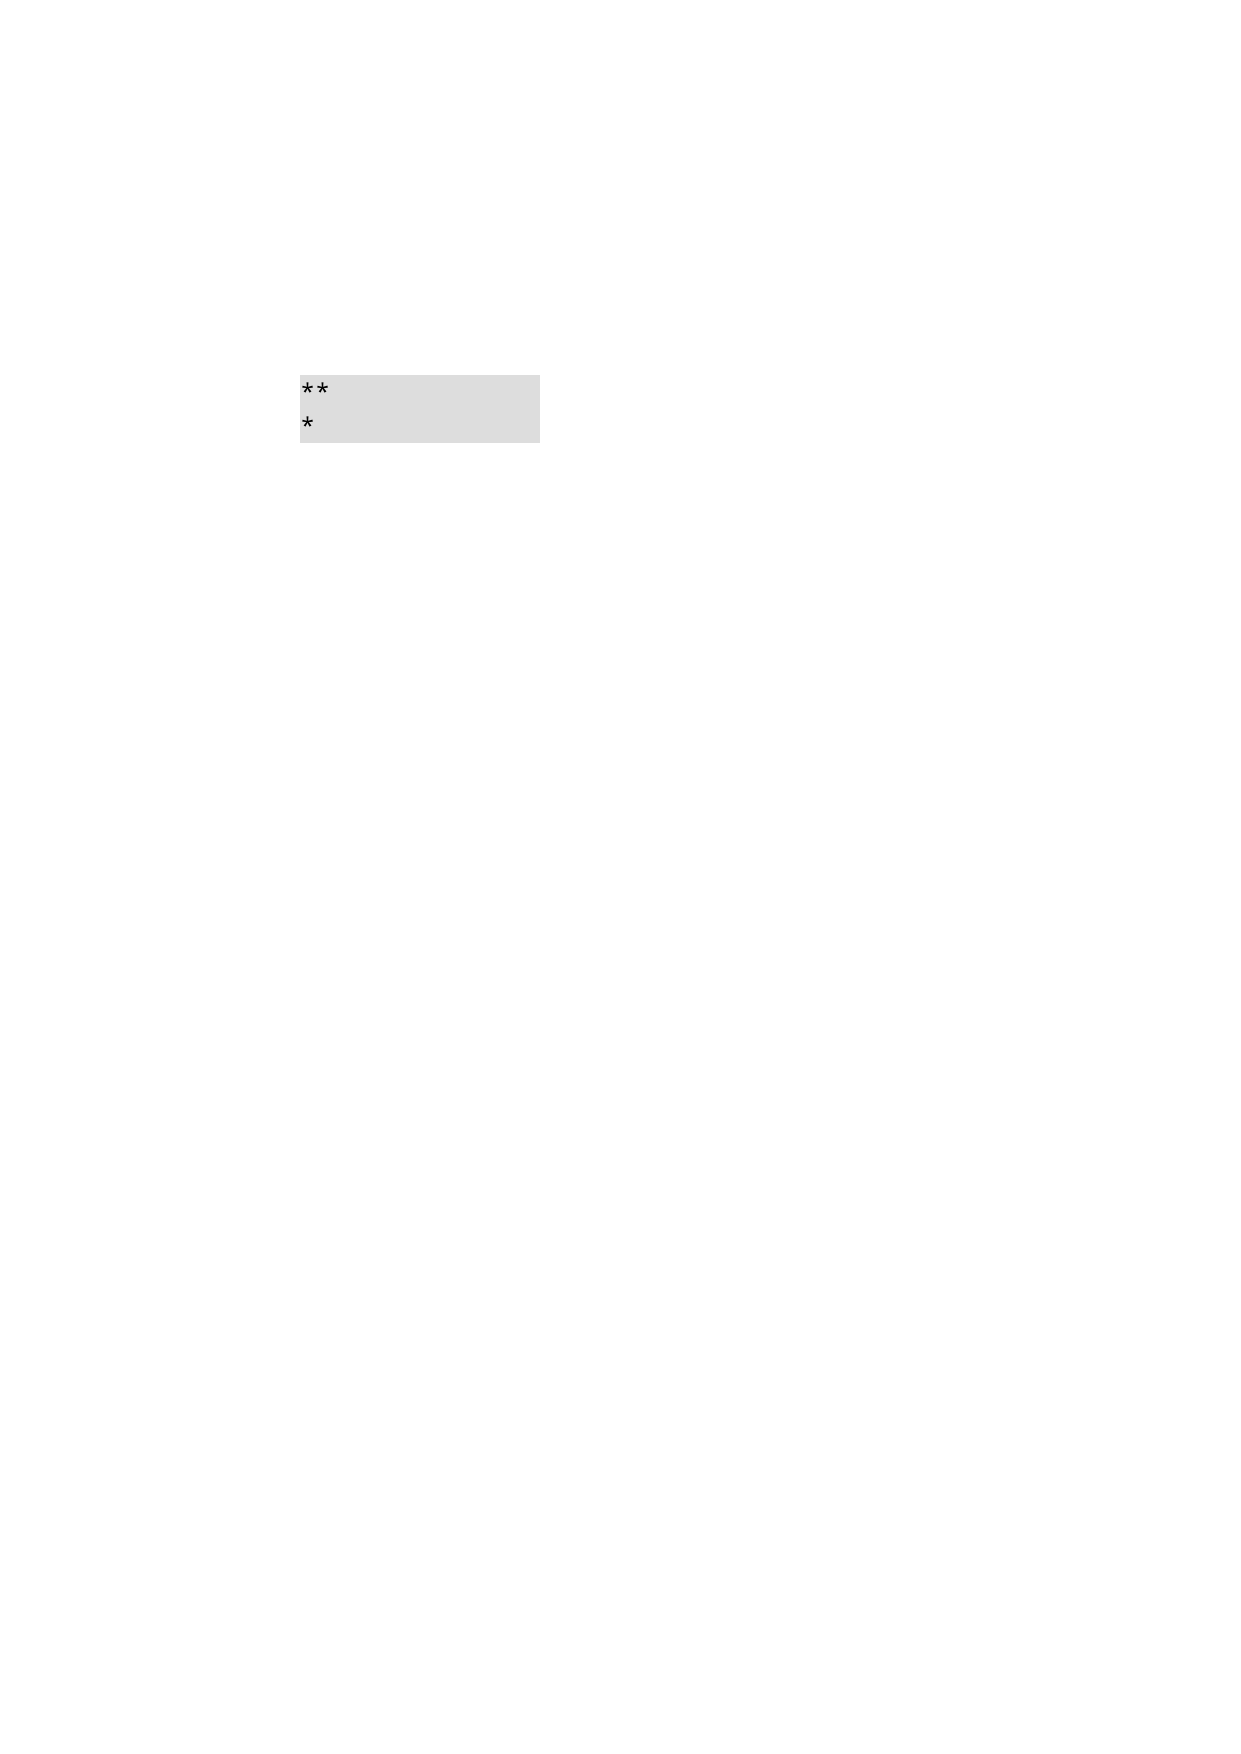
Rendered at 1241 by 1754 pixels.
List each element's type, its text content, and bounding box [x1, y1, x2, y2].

text ** [300, 375, 1122, 409]
text * [300, 409, 1122, 443]
